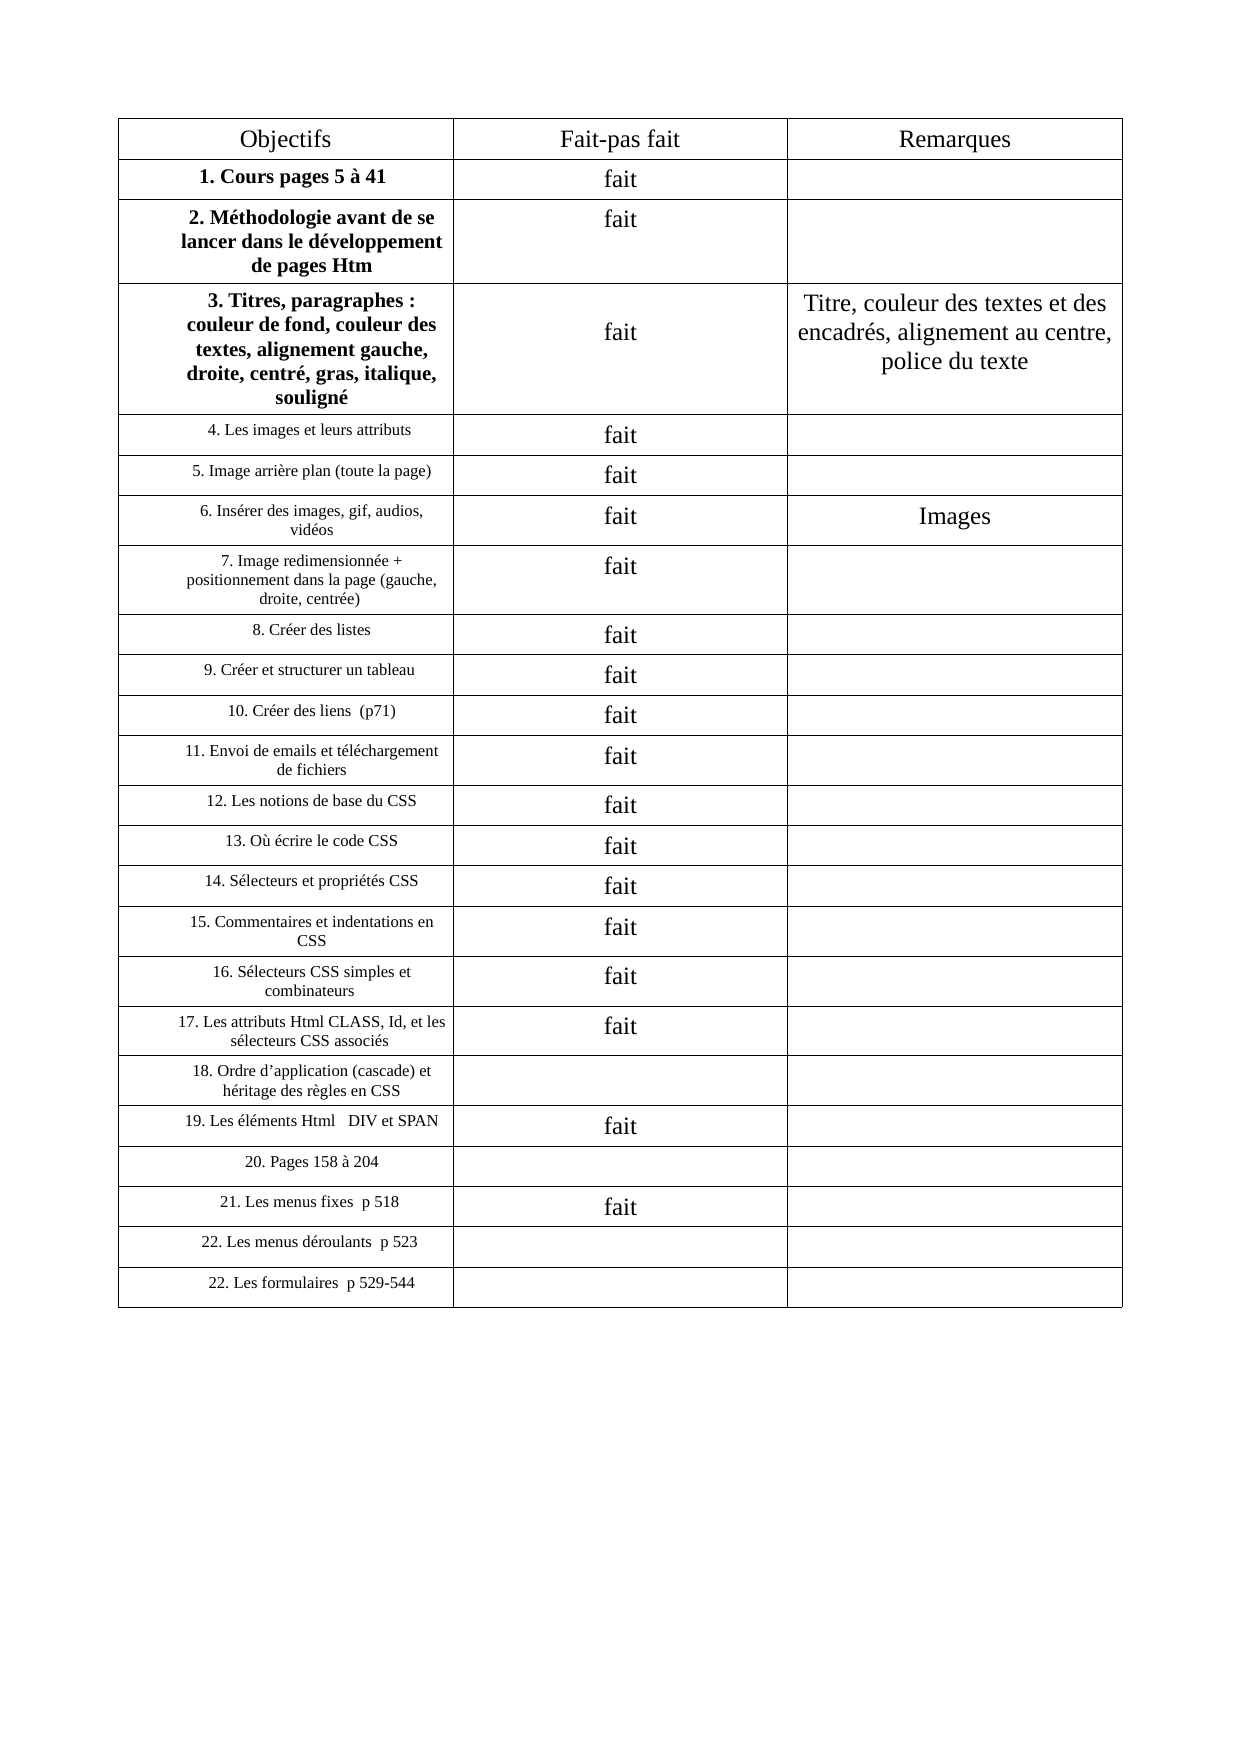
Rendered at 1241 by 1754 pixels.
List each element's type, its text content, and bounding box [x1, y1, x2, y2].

table_cell 15. Commentaires et indentations en CSS [119, 907, 453, 956]
table_cell 20. Pages 158 à 204 [119, 1147, 453, 1186]
table_cell fait [454, 826, 787, 865]
table_cell 14. Sélecteurs et propriétés CSS [119, 866, 453, 906]
table_cell fait [454, 1187, 787, 1226]
table_cell [788, 957, 1122, 1006]
table_cell 8. Créer des listes [119, 615, 453, 654]
table_header Objectifs [119, 119, 453, 158]
table_cell fait [454, 1106, 787, 1146]
table_cell [788, 1056, 1122, 1105]
table_cell fait [454, 696, 787, 735]
table_cell 2. Méthodologie avant de se lancer dans le développement de pages Htm [119, 200, 453, 282]
table_cell 7. Image redimensionnée + positionnement dans la page (gauche, droite, centrée) [119, 546, 453, 614]
table_cell 5. Image arrière plan (toute la page) [119, 456, 453, 495]
table_cell [788, 200, 1122, 282]
table_cell 22. Les menus déroulants p 523 [119, 1227, 453, 1267]
table_cell [788, 1007, 1122, 1055]
table_cell [788, 1268, 1122, 1307]
table_cell 10. Créer des liens (p71) [119, 696, 453, 735]
table_cell 13. Où écrire le code CSS [119, 826, 453, 865]
table_cell [788, 160, 1122, 199]
table_cell [788, 1187, 1122, 1226]
table_cell 11. Envoi de emails et téléchargement de fichiers [119, 736, 453, 785]
table_cell fait [454, 1007, 787, 1055]
table_cell fait [454, 957, 787, 1006]
table_cell fait [454, 160, 787, 199]
table_cell [788, 546, 1122, 614]
table_cell [788, 615, 1122, 654]
table_cell [788, 415, 1122, 455]
table_cell [788, 456, 1122, 495]
table_cell 19. Les éléments Html DIV et SPAN [119, 1106, 453, 1146]
table_cell 9. Créer et structurer un tableau [119, 655, 453, 694]
table_cell 4. Les images et leurs attributs [119, 415, 453, 455]
table_cell [454, 1227, 787, 1267]
table_cell fait [454, 546, 787, 614]
table_cell [788, 736, 1122, 785]
table_cell 22. Les formulaires p 529-544 [119, 1268, 453, 1307]
table_cell fait [454, 615, 787, 654]
table_cell 6. Insérer des images, gif, audios, vidéos [119, 496, 453, 545]
table_cell fait [454, 907, 787, 956]
table_cell fait [454, 866, 787, 906]
table_cell fait [454, 655, 787, 694]
table_header Fait-pas fait [454, 119, 787, 158]
table_cell 12. Les notions de base du CSS [119, 786, 453, 825]
table_cell 3. Titres, paragraphes : couleur de fond, couleur des textes, alignement gauche, droite, centré, gras, italique, souligné [119, 284, 453, 414]
table_cell fait [454, 415, 787, 455]
table_cell [454, 1147, 787, 1186]
table_cell [788, 826, 1122, 865]
table_cell fait [454, 456, 787, 495]
table_cell [788, 655, 1122, 694]
table_cell 1. Cours pages 5 à 41 [119, 160, 453, 199]
table_cell [788, 1106, 1122, 1146]
table_cell Images [788, 496, 1122, 545]
table_cell 21. Les menus fixes p 518 [119, 1187, 453, 1226]
table_cell 18. Ordre d’application (cascade) et héritage des règles en CSS [119, 1056, 453, 1105]
table_cell [454, 1268, 787, 1307]
table_cell [454, 1056, 787, 1105]
table_cell fait [454, 736, 787, 785]
table_cell [788, 696, 1122, 735]
table_cell [788, 1227, 1122, 1267]
table_cell [788, 1147, 1122, 1186]
table_cell Titre, couleur des textes et des encadrés, alignement au centre, police du texte [788, 284, 1122, 414]
table_cell [788, 907, 1122, 956]
table_cell 16. Sélecteurs CSS simples et combinateurs [119, 957, 453, 1006]
table_cell [788, 786, 1122, 825]
table_header Remarques [788, 119, 1122, 158]
table_cell fait [454, 786, 787, 825]
table_cell fait [454, 496, 787, 545]
table_cell fait [454, 284, 787, 414]
table_cell [788, 866, 1122, 906]
table_cell 17. Les attributs Html CLASS, Id, et les sélecteurs CSS associés [119, 1007, 453, 1055]
table_cell fait [454, 200, 787, 282]
